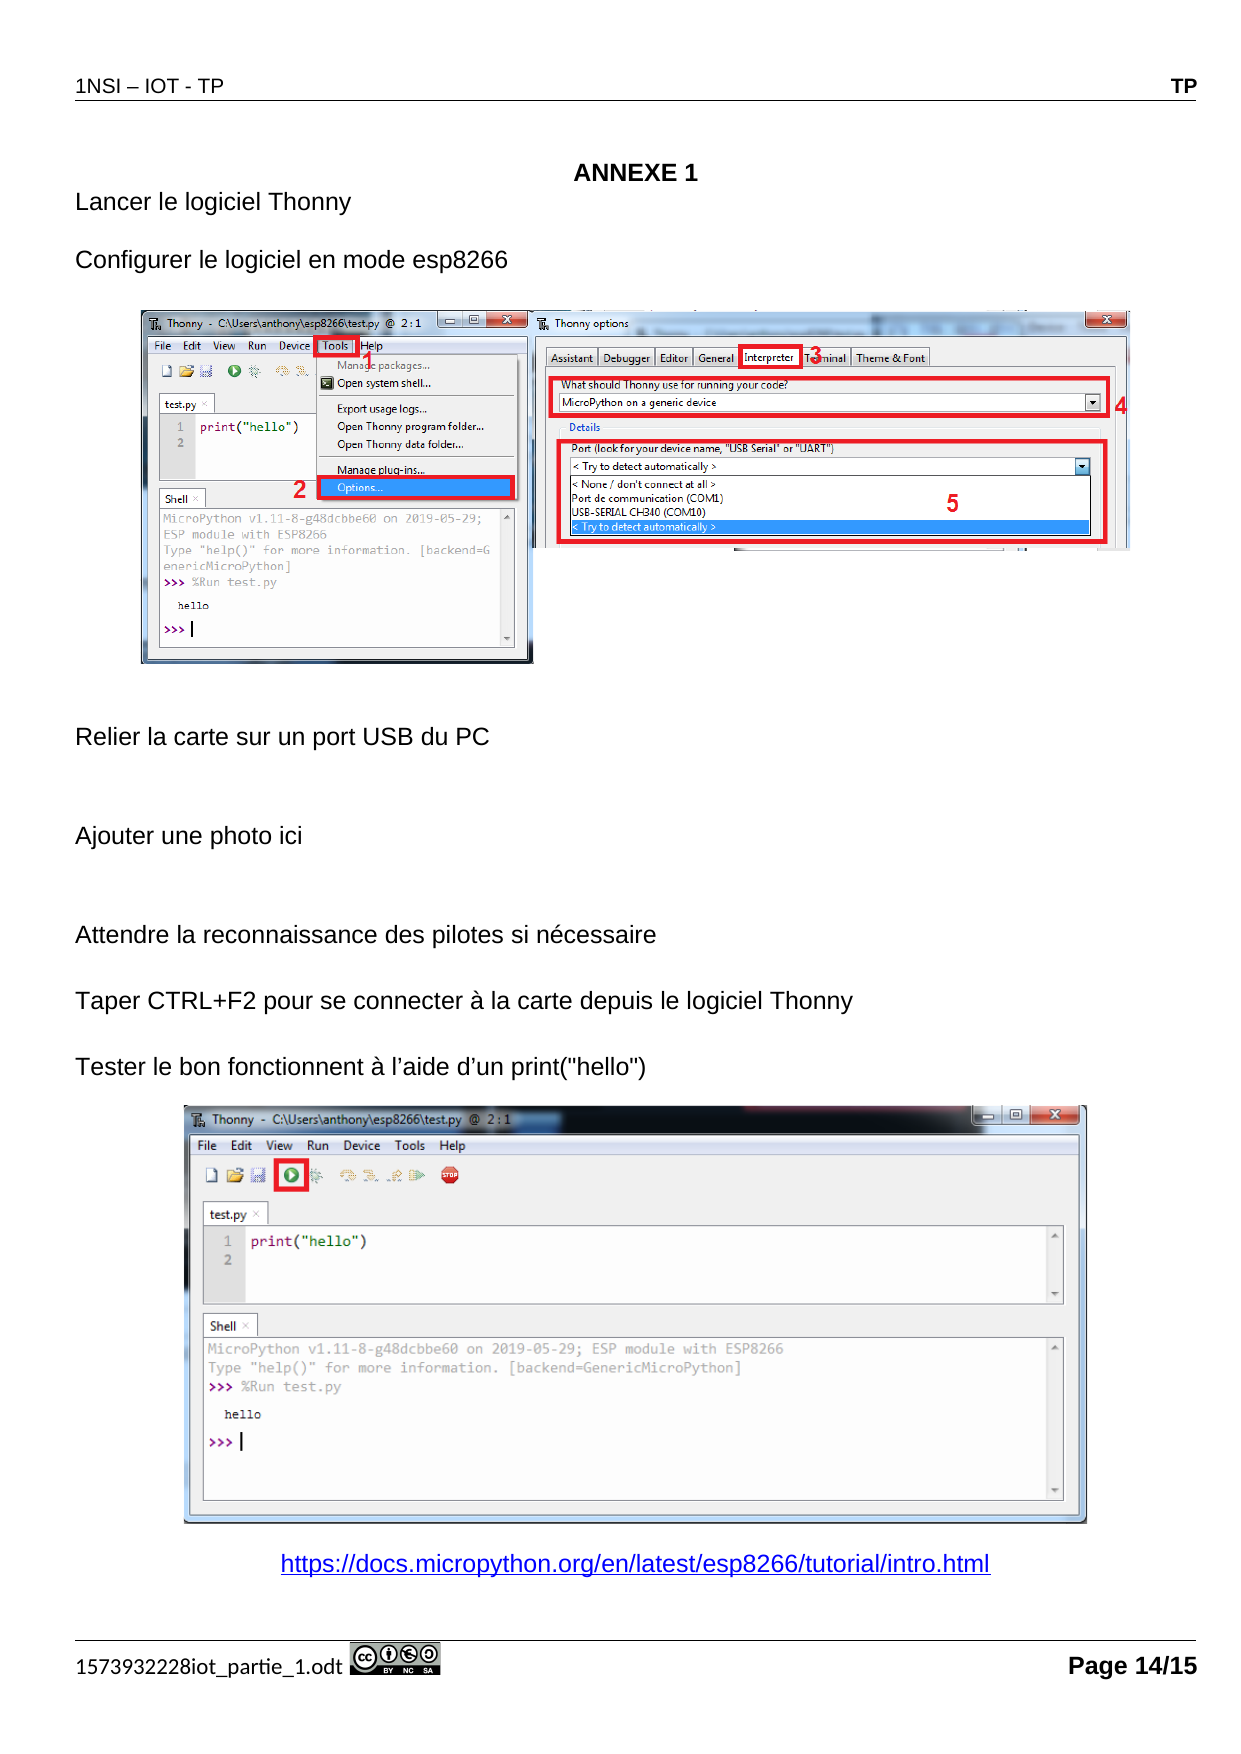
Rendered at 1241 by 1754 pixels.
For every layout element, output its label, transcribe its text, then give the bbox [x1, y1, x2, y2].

picture [349, 1642, 441, 1675]
text https://docs.micropython.org/en/latest/esp8266/tutorial/intro.html [75, 1548, 1196, 1577]
text Ajouter une photo ici [75, 821, 1196, 849]
picture [183, 1105, 1088, 1524]
text Tester le bon fonctionnent à l’aide d’un print("hello") [75, 1052, 1196, 1081]
text Attendre la reconnaissance des pilotes si nécessaire [75, 920, 1196, 949]
picture [140, 310, 1131, 664]
text Configurer le logiciel en mode esp8266 [75, 244, 1196, 273]
text ANNEXE 1 [75, 158, 1196, 187]
text Relier la carte sur un port USB du PC [75, 722, 1196, 751]
text Taper CTRL+F2 pour se connecter à la carte depuis le logiciel Thonny [75, 986, 1196, 1015]
text Lancer le logiciel Thonny [75, 187, 1196, 216]
